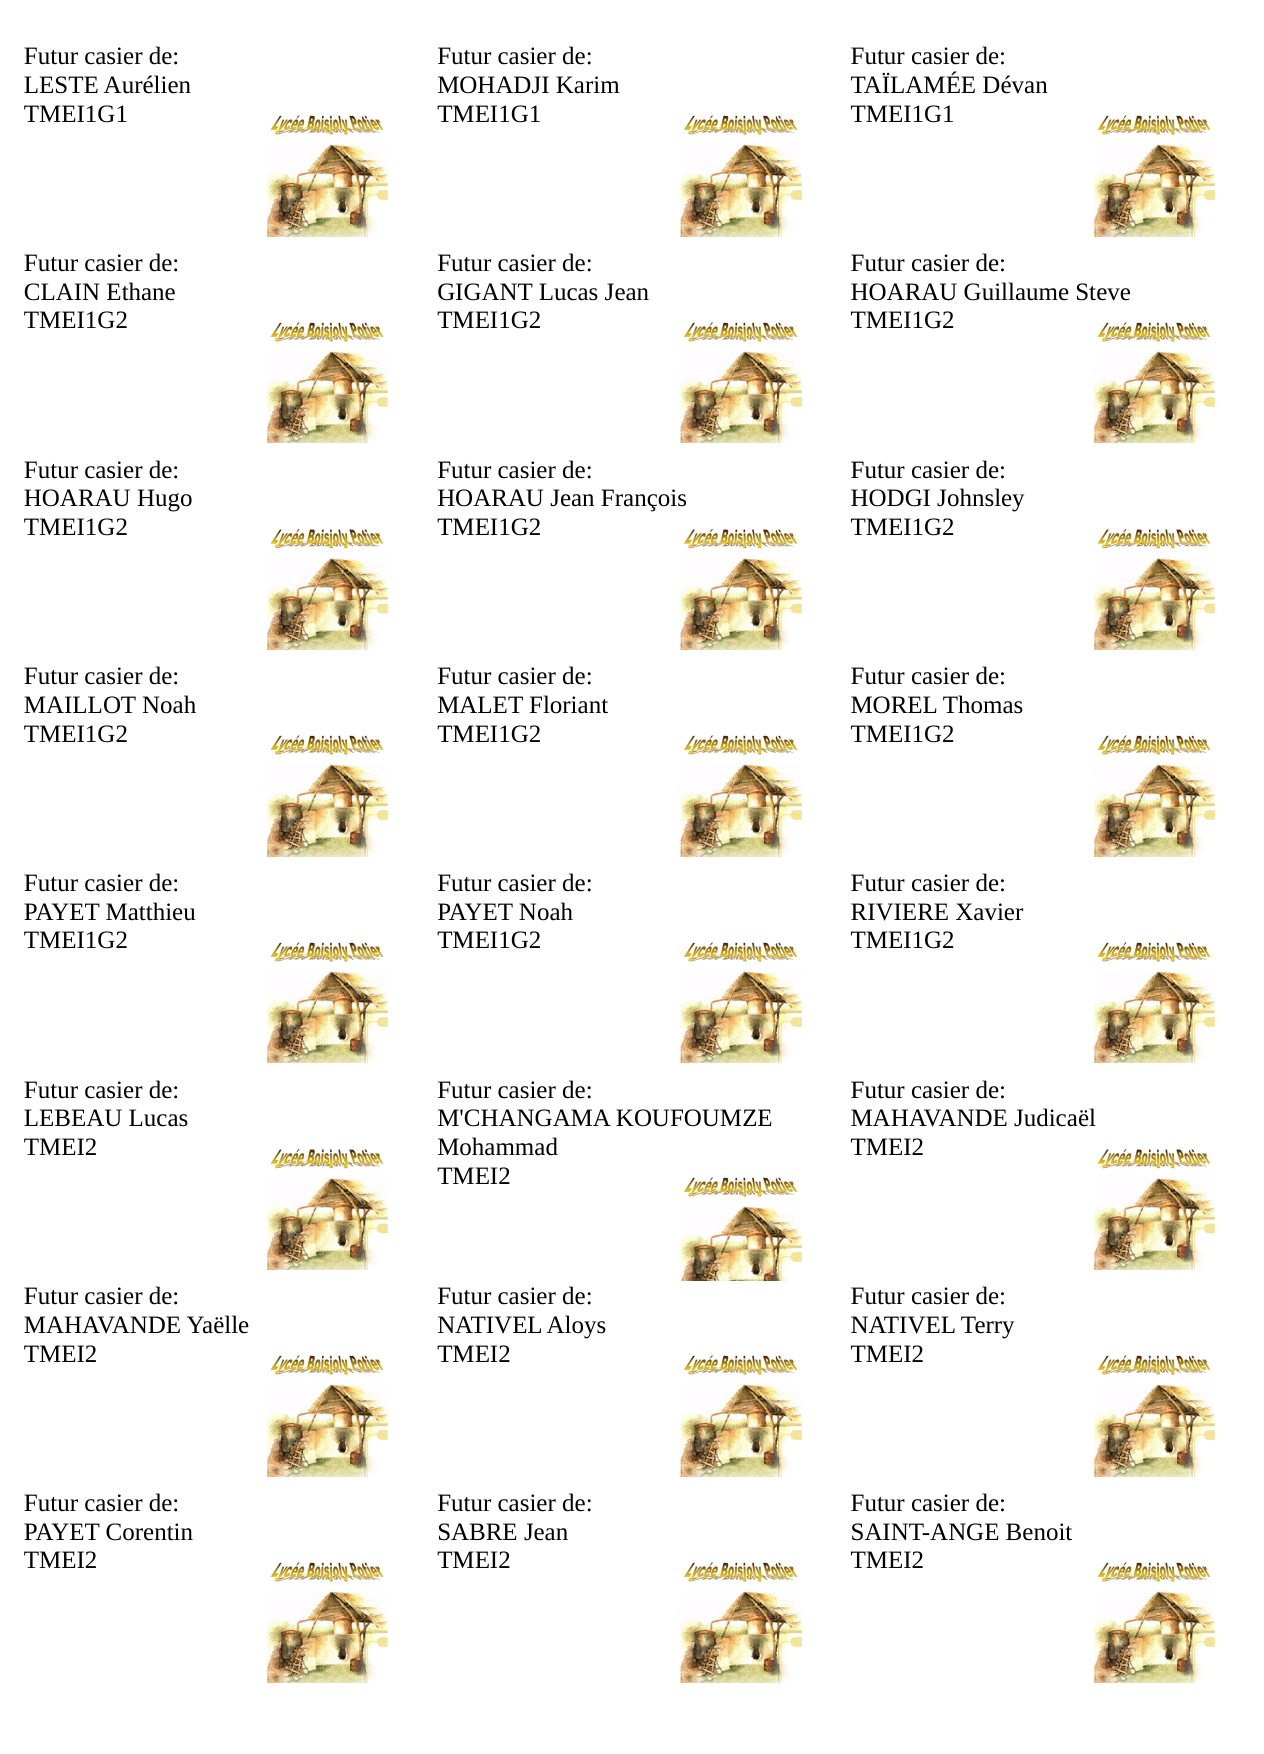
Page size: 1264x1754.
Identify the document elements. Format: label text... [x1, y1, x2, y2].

picture [265, 1145, 390, 1270]
text TMEI2 [24, 1339, 437, 1368]
text TMEI1G2 [437, 512, 850, 541]
text Futur casier de: [850, 1075, 1264, 1103]
text MOHADJI Karim [437, 70, 850, 99]
text TMEI1G2 [437, 306, 850, 334]
text PAYET Corentin [24, 1517, 437, 1546]
text TMEI1G2 [24, 306, 437, 334]
text Futur casier de: [850, 455, 1264, 483]
picture [679, 1173, 803, 1281]
text MALET Floriant [437, 690, 850, 719]
text TMEI1G2 [850, 306, 1264, 334]
text TMEI2 [24, 1546, 437, 1574]
text TMEI1G2 [850, 926, 1264, 954]
text Futur casier de: [24, 455, 437, 483]
picture [1092, 111, 1217, 237]
text Futur casier de: [850, 41, 1264, 70]
text GIGANT Lucas Jean [437, 277, 850, 306]
text Futur casier de: [437, 41, 850, 70]
text MAHAVANDE Yaëlle [24, 1310, 437, 1339]
text Futur casier de: [437, 868, 850, 897]
text TMEI1G2 [850, 719, 1264, 748]
picture [1092, 525, 1217, 650]
text Futur casier de: [437, 455, 850, 483]
picture [679, 318, 803, 443]
text NATIVEL Aloys [437, 1310, 850, 1339]
text SABRE Jean [437, 1517, 850, 1546]
text Futur casier de: [850, 1488, 1264, 1517]
text NATIVEL Terry [850, 1310, 1264, 1339]
picture [1092, 1558, 1217, 1683]
picture [265, 731, 390, 857]
text TAÏLAMÉE Dévan [850, 70, 1264, 99]
text Futur casier de: [24, 41, 437, 70]
picture [679, 525, 803, 650]
text TMEI2 [437, 1339, 850, 1368]
text Futur casier de: [24, 868, 437, 897]
text TMEI1G2 [850, 512, 1264, 541]
text HODGI Johnsley [850, 483, 1264, 512]
text Futur casier de: [437, 248, 850, 277]
text SAINT-ANGE Benoit [850, 1517, 1264, 1546]
text Futur casier de: [437, 1281, 850, 1310]
picture [265, 1558, 390, 1683]
picture [1092, 318, 1217, 443]
text Futur casier de: [437, 661, 850, 690]
text Futur casier de: [24, 1281, 437, 1310]
text Futur casier de: [850, 248, 1264, 277]
text Futur casier de: [437, 1075, 850, 1103]
text Futur casier de: [850, 661, 1264, 690]
text Futur casier de: [24, 661, 437, 690]
text TMEI2 [437, 1161, 850, 1190]
text TMEI1G2 [437, 719, 850, 748]
picture [1092, 1351, 1217, 1477]
picture [265, 111, 390, 237]
text Futur casier de: [24, 1075, 437, 1103]
text PAYET Noah [437, 897, 850, 926]
picture [679, 111, 803, 237]
text HOARAU Jean François [437, 483, 850, 512]
text HOARAU Guillaume Steve [850, 277, 1264, 306]
picture [679, 938, 803, 1063]
picture [1092, 938, 1217, 1063]
picture [265, 318, 390, 443]
text Futur casier de: [24, 1488, 437, 1517]
picture [265, 938, 390, 1063]
text LESTE Aurélien [24, 70, 437, 99]
text TMEI2 [437, 1546, 850, 1574]
text TMEI1G2 [24, 926, 437, 954]
picture [265, 1351, 390, 1477]
text TMEI1G2 [24, 719, 437, 748]
text Futur casier de: [24, 248, 437, 277]
text TMEI1G1 [24, 99, 437, 128]
text RIVIERE Xavier [850, 897, 1264, 926]
picture [679, 1558, 803, 1683]
text TMEI2 [850, 1132, 1264, 1161]
picture [679, 1351, 803, 1477]
text TMEI2 [850, 1339, 1264, 1368]
text LEBEAU Lucas [24, 1103, 437, 1132]
text TMEI1G2 [24, 512, 437, 541]
picture [1092, 731, 1217, 857]
text PAYET Matthieu [24, 897, 437, 926]
picture [265, 525, 390, 650]
text MAHAVANDE Judicaël [850, 1103, 1264, 1132]
text Futur casier de: [850, 1281, 1264, 1310]
text MOREL Thomas [850, 690, 1264, 719]
picture [1092, 1145, 1217, 1270]
text MAILLOT Noah [24, 690, 437, 719]
text TMEI2 [24, 1132, 437, 1161]
text TMEI2 [850, 1546, 1264, 1574]
text TMEI1G1 [850, 99, 1264, 128]
text M'CHANGAMA KOUFOUMZE Mohammad [437, 1103, 850, 1161]
text HOARAU Hugo [24, 483, 437, 512]
text Futur casier de: [850, 868, 1264, 897]
text CLAIN Ethane [24, 277, 437, 306]
text TMEI1G1 [437, 99, 850, 128]
text Futur casier de: [437, 1488, 850, 1517]
text TMEI1G2 [437, 926, 850, 954]
picture [679, 731, 803, 857]
